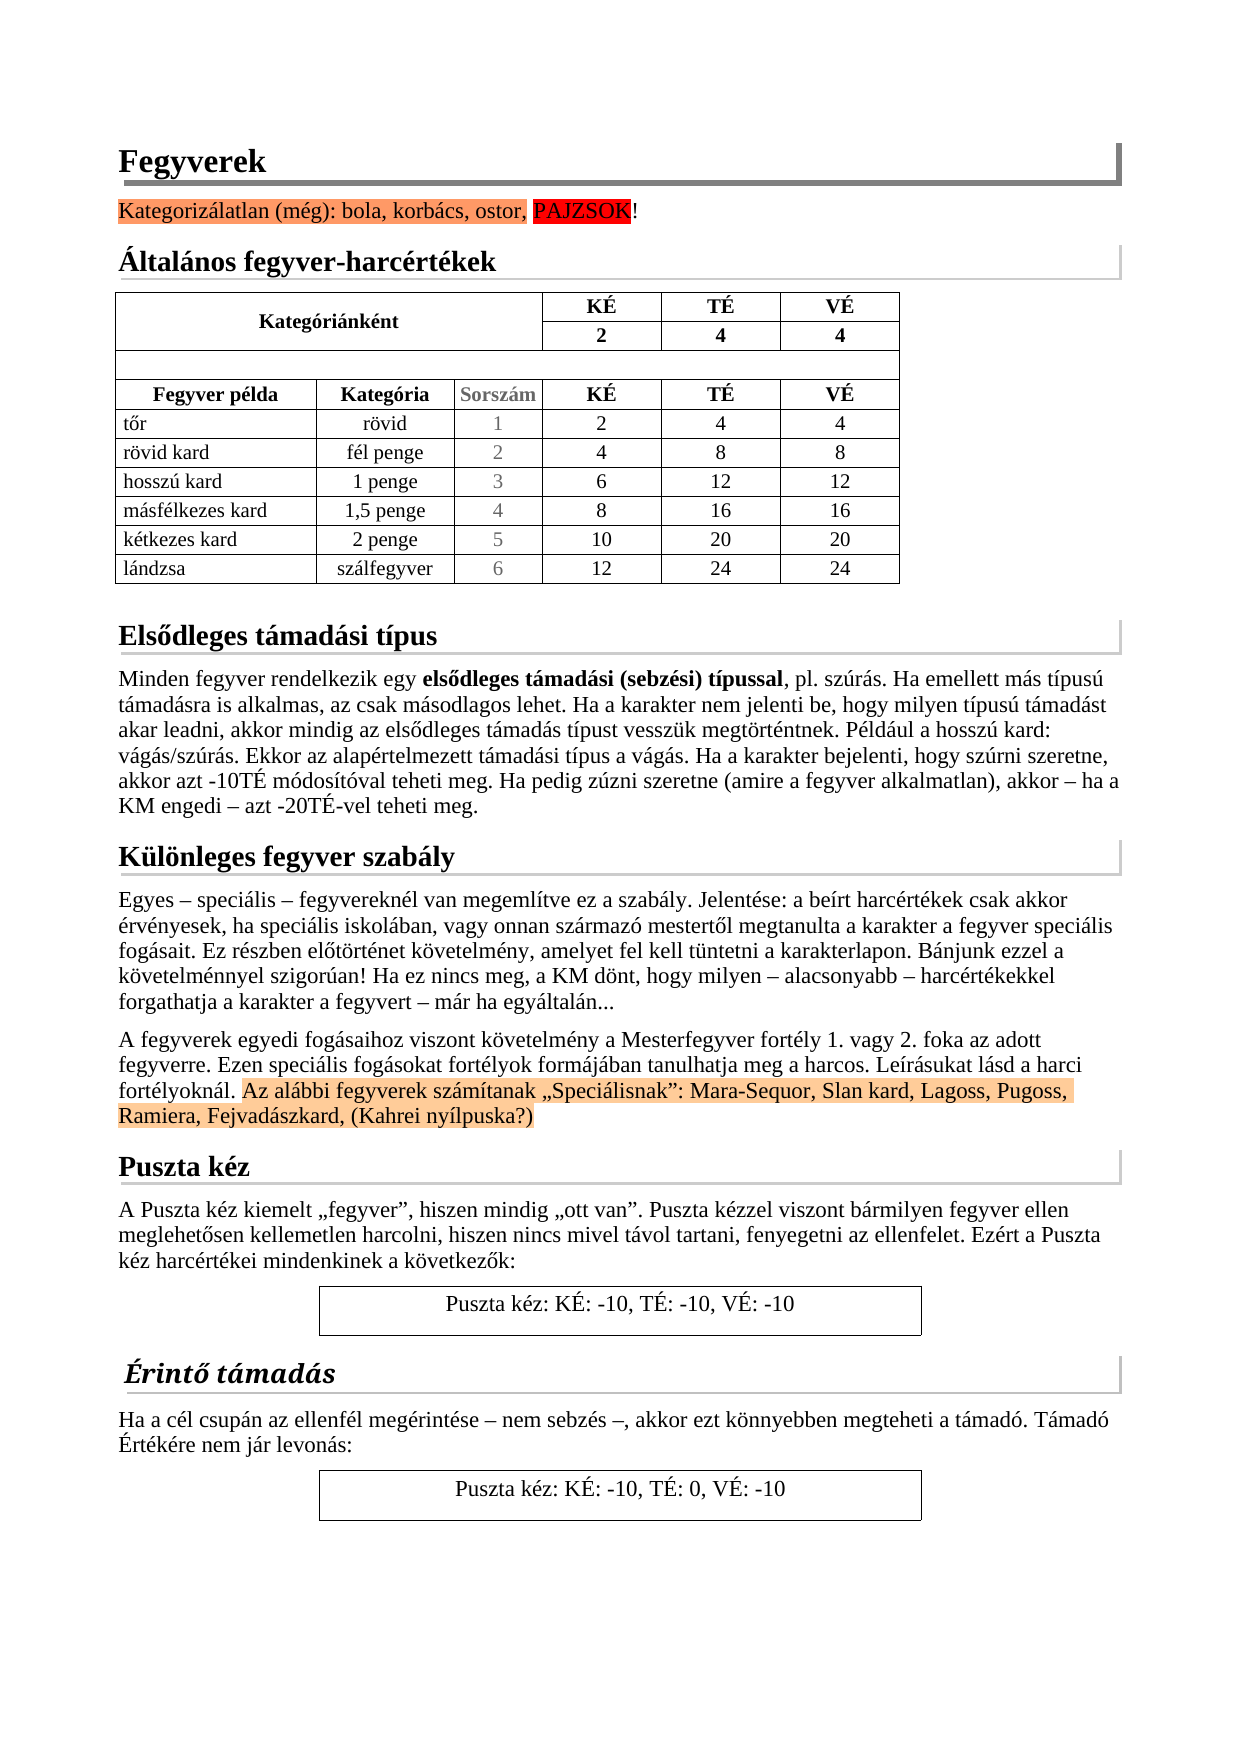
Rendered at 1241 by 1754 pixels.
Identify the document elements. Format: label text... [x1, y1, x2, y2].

table_cell 4 [781, 410, 899, 437]
table_cell 4 [662, 322, 780, 350]
table_header Puszta kéz: KÉ: -10, TÉ: -10, VÉ: -10 [320, 1287, 921, 1335]
text Ha a cél csupán az ellenfél megérintése – nem sebzés –, akkor ezt könnyebben megteheti a támadó. Támadó Értékére nem jár levonás: [118, 1407, 1122, 1458]
table_header Kategóriánként [116, 293, 542, 350]
table_cell 16 [781, 497, 899, 525]
table_cell kétkezes kard [116, 526, 316, 554]
table_cell tőr [116, 410, 316, 437]
table_cell rövid kard [116, 439, 316, 467]
table_cell 16 [662, 497, 780, 525]
table_cell rövid [317, 410, 454, 437]
table_cell 2 [455, 439, 542, 467]
table_header KÉ [543, 293, 661, 321]
table_cell lándzsa [116, 555, 316, 583]
table_header VÉ [781, 293, 899, 321]
text Kategorizálatlan (még): bola, korbács, ostor, PAJZSOK! [118, 198, 1122, 224]
table_cell Sorszám [455, 380, 542, 408]
table_cell 8 [781, 439, 899, 467]
table_cell 2 [543, 322, 661, 350]
table_cell 6 [543, 468, 661, 496]
table_cell 8 [662, 439, 780, 467]
table_cell Fegyver példa [116, 380, 316, 408]
table_cell 1 [455, 410, 542, 437]
table_cell [116, 351, 899, 379]
subtitle Általános fegyver-harcértékek [118, 245, 1119, 277]
table_cell KÉ [543, 380, 661, 408]
table_cell 2 [543, 410, 661, 437]
text A Puszta kéz kiemelt „fegyver”, hiszen mindig „ott van”. Puszta kézzel viszont bármilyen fegyver ellen meglehetősen kellemetlen harcolni, hiszen nincs mivel távol tartani, fenyegetni az ellenfelet. Ezért a Puszta kéz harcértékei mindenkinek a következők: [118, 1197, 1122, 1273]
table_cell 2 penge [317, 526, 454, 554]
table_cell TÉ [662, 380, 780, 408]
table_cell másfélkezes kard [116, 497, 316, 525]
table_cell 20 [781, 526, 899, 554]
table_cell 8 [543, 497, 661, 525]
subtitle Fegyverek [118, 143, 1116, 180]
table_cell 20 [662, 526, 780, 554]
table_cell 6 [455, 555, 542, 583]
table_header TÉ [662, 293, 780, 321]
table_cell VÉ [781, 380, 899, 408]
table_header Puszta kéz: KÉ: -10, TÉ: 0, VÉ: -10 [320, 1471, 921, 1520]
text Minden fegyver rendelkezik egy elsődleges támadási (sebzési) típussal, pl. szúrás. Ha emellett más típusú támadásra is alkalmas, az csak másodlagos lehet. Ha a karakter nem jelenti be, hogy milyen típusú támadást akar leadni, akkor mindig az elsődleges támadás típust vesszük megtörténtnek. Például a hosszú kard: vágás/szúrás. Ekkor az alapértelmezett támadási típus a vágás. Ha a karakter bejelenti, hogy szúrni szeretne, akkor azt -10TÉ módosítóval teheti meg. Ha pedig zúzni szeretne (amire a fegyver alkalmatlan), akkor – ha a KM engedi – azt -20TÉ-vel teheti meg. [118, 666, 1122, 819]
table_cell fél penge [317, 439, 454, 467]
table_cell hosszú kard [116, 468, 316, 496]
table_cell 12 [662, 468, 780, 496]
table_cell 4 [781, 322, 899, 350]
text Egyes – speciális – fegyvereknél van megemlítve ez a szabály. Jelentése: a beírt harcértékek csak akkor érvényesek, ha speciális iskolában, vagy onnan származó mestertől megtanulta a karakter a fegyver speciális fogásait. Ez részben előtörténet követelmény, amelyet fel kell tüntetni a karakterlapon. Bánjunk ezzel a követelménnyel szigorúan! Ha ez nincs meg, a KM dönt, hogy milyen – alacsonyabb – harcértékekkel forgathatja a karakter a fegyvert – már ha egyáltalán... [118, 887, 1122, 1014]
text A fegyverek egyedi fogásaihoz viszont követelmény a Mesterfegyver fortély 1. vagy 2. foka az adott fegyverre. Ezen speciális fogásokat fortélyok formájában tanulhatja meg a harcos. Leírásukat lásd a harci fortélyoknál. Az alábbi fegyverek számítanak „Speciálisnak”: Mara-Sequor, Slan kard, Lagoss, Pugoss, Ramiera, Fejvadászkard, (Kahrei nyílpuska?) [118, 1027, 1122, 1128]
subtitle Elsődleges támadási típus [118, 619, 1119, 652]
table_cell Kategória [317, 380, 454, 408]
table_cell szálfegyver [317, 555, 454, 583]
table_cell 4 [662, 410, 780, 437]
table_cell 12 [781, 468, 899, 496]
table_cell 4 [543, 439, 661, 467]
table_cell 24 [662, 555, 780, 583]
subtitle Érintő támadás [124, 1356, 1119, 1392]
table_cell 1 penge [317, 468, 454, 496]
table_cell 5 [455, 526, 542, 554]
table_cell 24 [781, 555, 899, 583]
table_cell 3 [455, 468, 542, 496]
table_cell 10 [543, 526, 661, 554]
subtitle Puszta kéz [118, 1150, 1119, 1182]
table_cell 4 [455, 497, 542, 525]
table_cell 12 [543, 555, 661, 583]
table_cell 1,5 penge [317, 497, 454, 525]
subtitle Különleges fegyver szabály [118, 840, 1119, 873]
